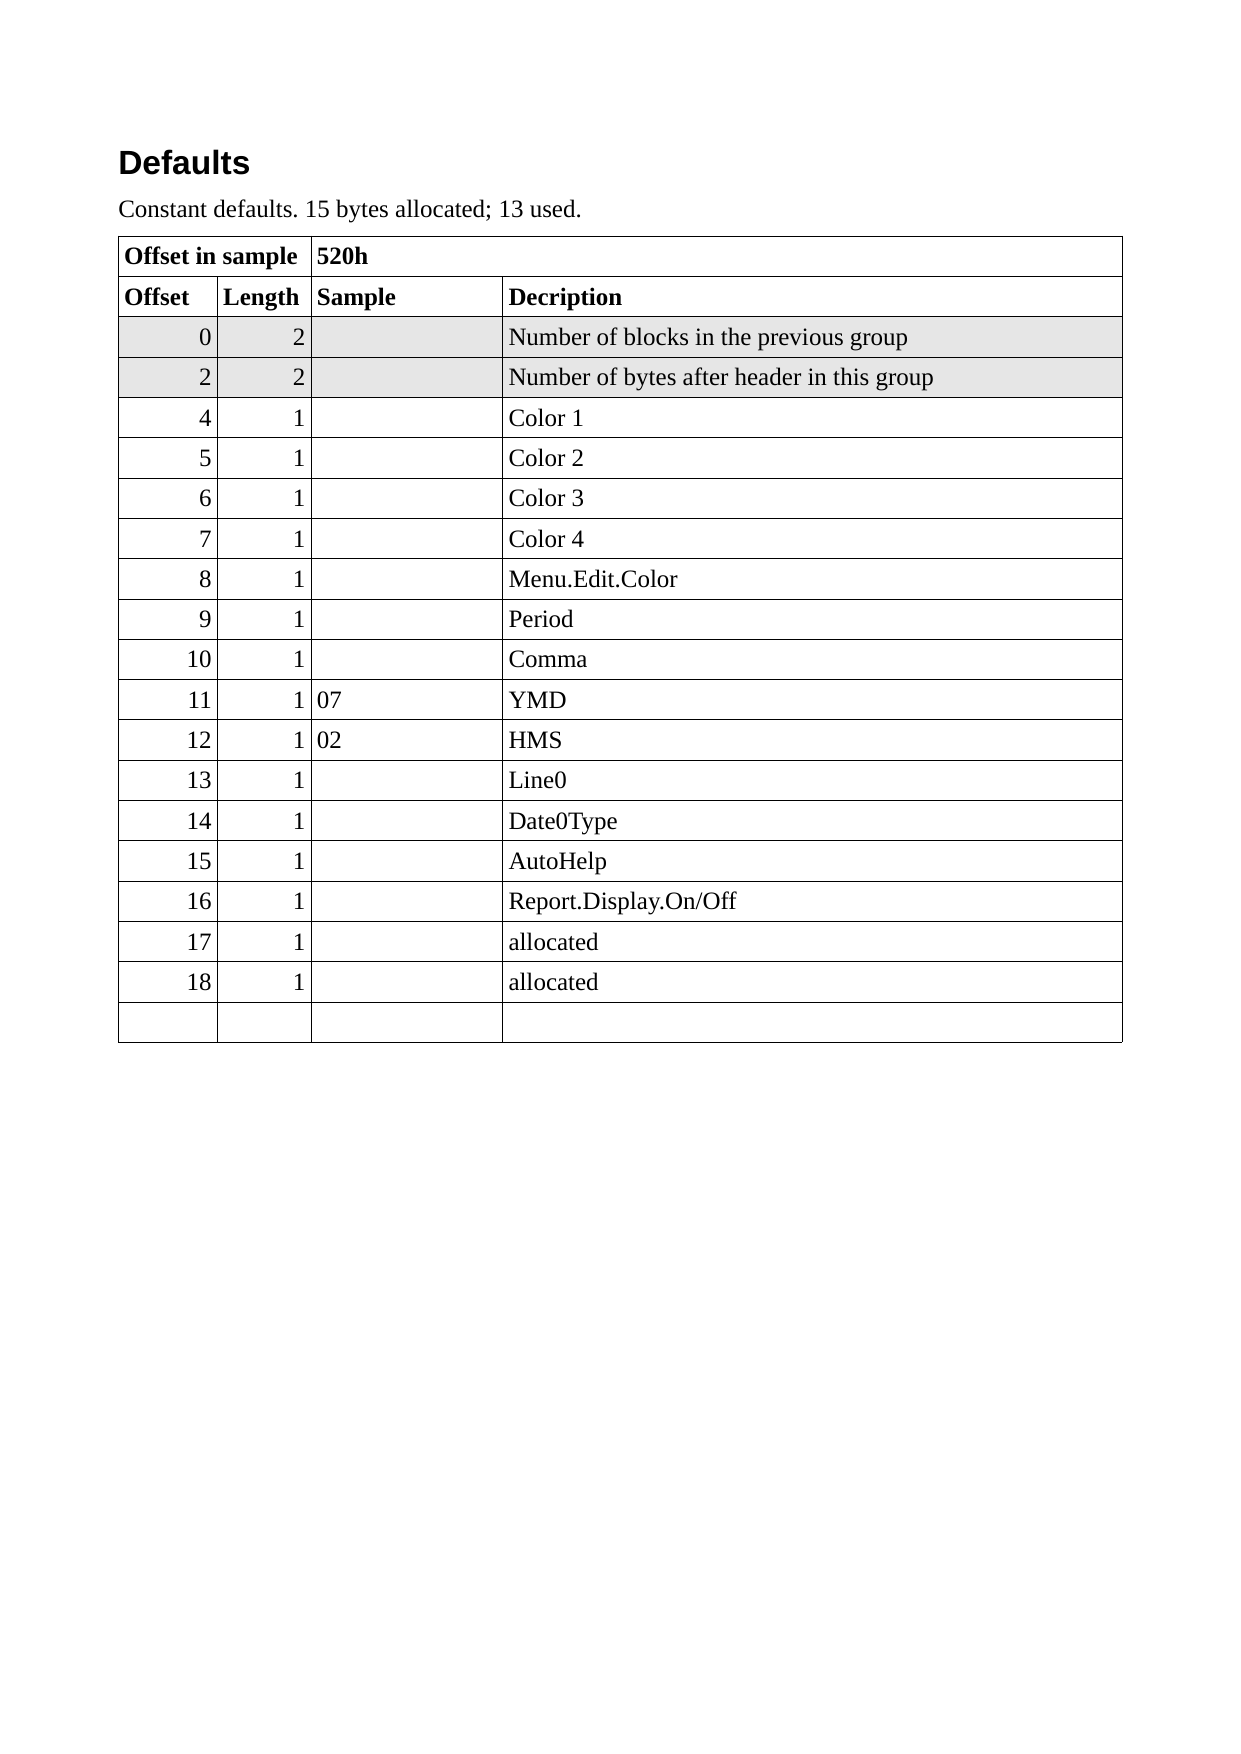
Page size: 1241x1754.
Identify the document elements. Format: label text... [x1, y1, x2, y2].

table_cell 11 [119, 680, 217, 719]
table_cell Report.Display.On/Off [503, 882, 1122, 921]
table_header Sample [312, 277, 502, 316]
table_cell [218, 1003, 311, 1042]
table_cell 12 [119, 720, 217, 760]
table_cell Color 2 [503, 438, 1122, 477]
table_cell Date0Type [503, 801, 1122, 840]
table_cell [312, 922, 502, 961]
table_cell [312, 640, 502, 679]
table_cell allocated [503, 962, 1122, 1002]
table_cell 1 [218, 559, 311, 598]
table_cell [312, 882, 502, 921]
table_cell 0 [119, 317, 217, 357]
table_cell Period [503, 600, 1122, 639]
table_cell 1 [218, 479, 311, 518]
table_cell 1 [218, 640, 311, 679]
table_cell [312, 438, 502, 477]
table_cell Number of blocks in the previous group [503, 317, 1122, 357]
table_cell 10 [119, 640, 217, 679]
table_header Length [218, 277, 311, 316]
table_cell 14 [119, 801, 217, 840]
table_cell 1 [218, 600, 311, 639]
table_cell 1 [218, 841, 311, 881]
table_cell 1 [218, 761, 311, 800]
table_cell 5 [119, 438, 217, 477]
table_cell 2 [119, 358, 217, 397]
table_cell [119, 1003, 217, 1042]
table_cell YMD [503, 680, 1122, 719]
table_cell [312, 600, 502, 639]
table_header 520h [312, 237, 1122, 276]
table_cell 1 [218, 438, 311, 477]
table_cell 18 [119, 962, 217, 1002]
table_header Offset [119, 277, 217, 316]
table_cell Color 4 [503, 519, 1122, 558]
table_cell allocated [503, 922, 1122, 961]
table_cell 1 [218, 882, 311, 921]
table_cell AutoHelp [503, 841, 1122, 881]
table_cell 8 [119, 559, 217, 598]
table_cell 17 [119, 922, 217, 961]
table_cell 07 [312, 680, 502, 719]
table_cell [312, 398, 502, 437]
table_cell 15 [119, 841, 217, 881]
table_cell 1 [218, 801, 311, 840]
table_cell [312, 841, 502, 881]
table_cell [312, 358, 502, 397]
table_cell 1 [218, 398, 311, 437]
table_cell Menu.Edit.Color [503, 559, 1122, 598]
table_cell 4 [119, 398, 217, 437]
table_cell [312, 761, 502, 800]
table_cell [312, 801, 502, 840]
table_cell Comma [503, 640, 1122, 679]
table_cell 16 [119, 882, 217, 921]
table_cell 13 [119, 761, 217, 800]
table_cell 1 [218, 720, 311, 760]
text Constant defaults. 15 bytes allocated; 13 used. [118, 194, 1122, 223]
table_cell 7 [119, 519, 217, 558]
table_cell Color 3 [503, 479, 1122, 518]
table_cell [312, 519, 502, 558]
subtitle Defaults [118, 143, 1122, 182]
table_cell 9 [119, 600, 217, 639]
table_cell 02 [312, 720, 502, 760]
table_cell 1 [218, 922, 311, 961]
table_cell 2 [218, 317, 311, 357]
table_cell 1 [218, 519, 311, 558]
table_cell Line0 [503, 761, 1122, 800]
table_cell 1 [218, 680, 311, 719]
table_header Offset in sample [119, 237, 311, 276]
table_header Decription [503, 277, 1122, 316]
table_cell [312, 1003, 502, 1042]
table_cell 6 [119, 479, 217, 518]
table_cell [312, 479, 502, 518]
table_cell [312, 559, 502, 598]
table_cell [503, 1003, 1122, 1042]
table_cell [312, 962, 502, 1002]
table_cell Number of bytes after header in this group [503, 358, 1122, 397]
table_cell Color 1 [503, 398, 1122, 437]
table_cell [312, 317, 502, 357]
table_cell 2 [218, 358, 311, 397]
table_cell 1 [218, 962, 311, 1002]
table_cell HMS [503, 720, 1122, 760]
